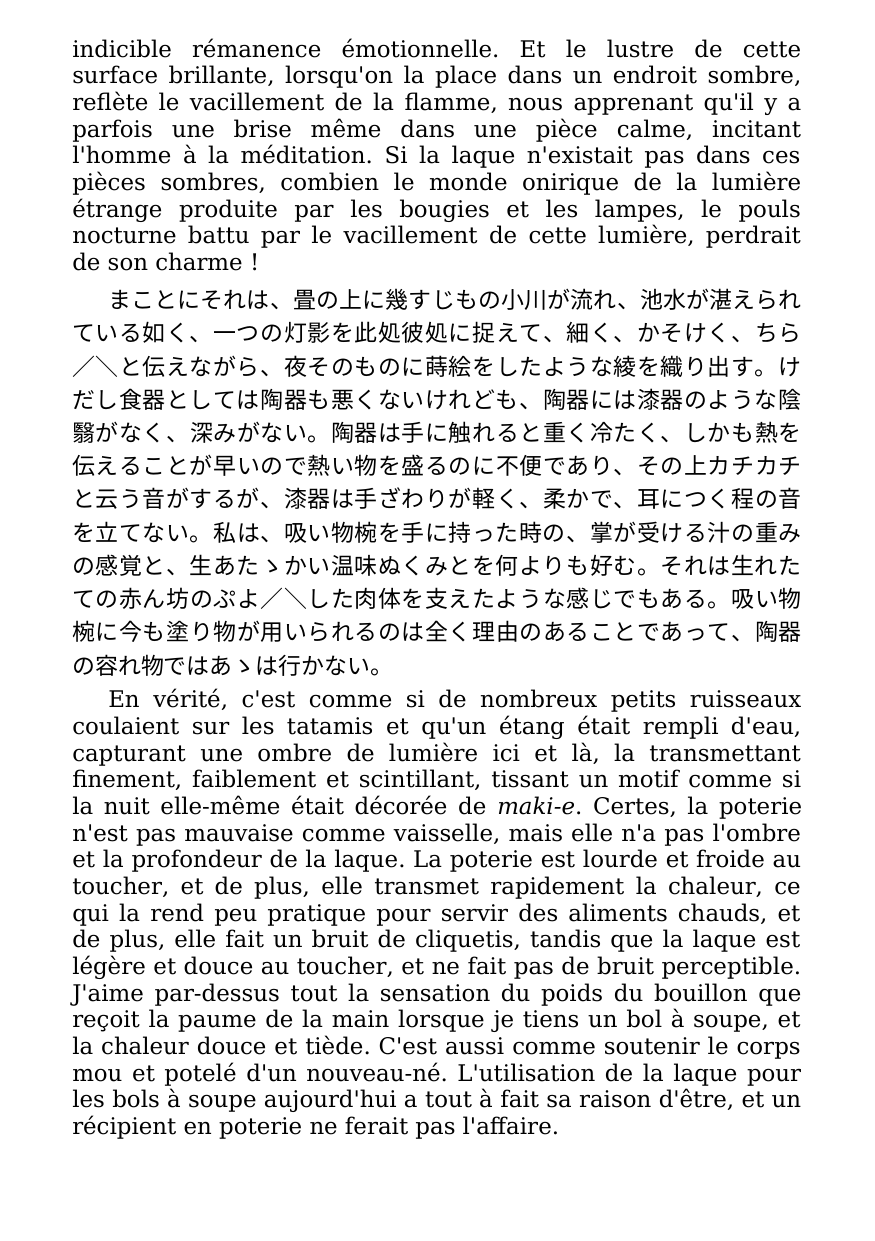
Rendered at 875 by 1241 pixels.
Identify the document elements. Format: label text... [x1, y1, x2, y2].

text まことにそれは、畳の上に幾すじもの小川が流れ、池水が湛えられている如く、一つの灯影を此処彼処に捉えて、細く、かそけく、ちら／＼と伝えながら、夜そのものに蒔絵をしたような綾を織り出す。けだし食器としては陶器も悪くないけれども、陶器には漆器のような陰翳がなく、深みがない。陶器は手に触れると重く冷たく、しかも熱を伝えることが早いので熱い物を盛るのに不便であり、その上カチカチと云う音がするが、漆器は手ざわりが軽く、柔かで、耳につく程の音を立てない。私は、吸い物椀を手に持った時の、掌が受ける汁の重みの感覚と、生あたゝかい温味ぬくみとを何よりも好む。それは生れたての赤ん坊のぷよ／＼した肉体を支えたような感じでもある。吸い物椀に今も塗り物が用いられるのは全く理由のあることであって、陶器の容れ物ではあゝは行かない。 [72, 282, 802, 681]
text En vérité, c'est comme si de nombreux petits ruisseaux coulaient sur les tatamis et qu'un étang était rempli d'eau, capturant une ombre de lumière ici et là, la transmettant finement, faiblement et scintillant, tissant un motif comme si la nuit elle-même était décorée de maki-e. Certes, la poterie n'est pas mauvaise comme vaisselle, mais elle n'a pas l'ombre et la profondeur de la laque. La poterie est lourde et froide au toucher, et de plus, elle transmet rapidement la chaleur, ce qui la rend peu pratique pour servir des aliments chauds, et de plus, elle fait un bruit de cliquetis, tandis que la laque est légère et douce au toucher, et ne fait pas de bruit perceptible. J'aime par-dessus tout la sensation du poids du bouillon que reçoit la paume de la main lorsque je tiens un bol à soupe, et la chaleur douce et tiède. C'est aussi comme soutenir le corps mou et potelé d'un nouveau-né. L'utilisation de la laque pour les bols à soupe aujourd'hui a tout à fait sa raison d'être, et un récipient en poterie ne ferait pas l'affaire. [72, 687, 802, 1140]
text indicible rémanence émotionnelle. Et le lustre de cette surface brillante, lorsqu'on la place dans un endroit sombre, reflète le vacillement de la flamme, nous apprenant qu'il y a parfois une brise même dans une pièce calme, incitant l'homme à la méditation. Si la laque n'existait pas dans ces pièces sombres, combien le monde onirique de la lumière étrange produite par les bougies et les lampes, le pouls nocturne battu par le vacillement de cette lumière, perdrait de son charme ! [72, 36, 802, 276]
